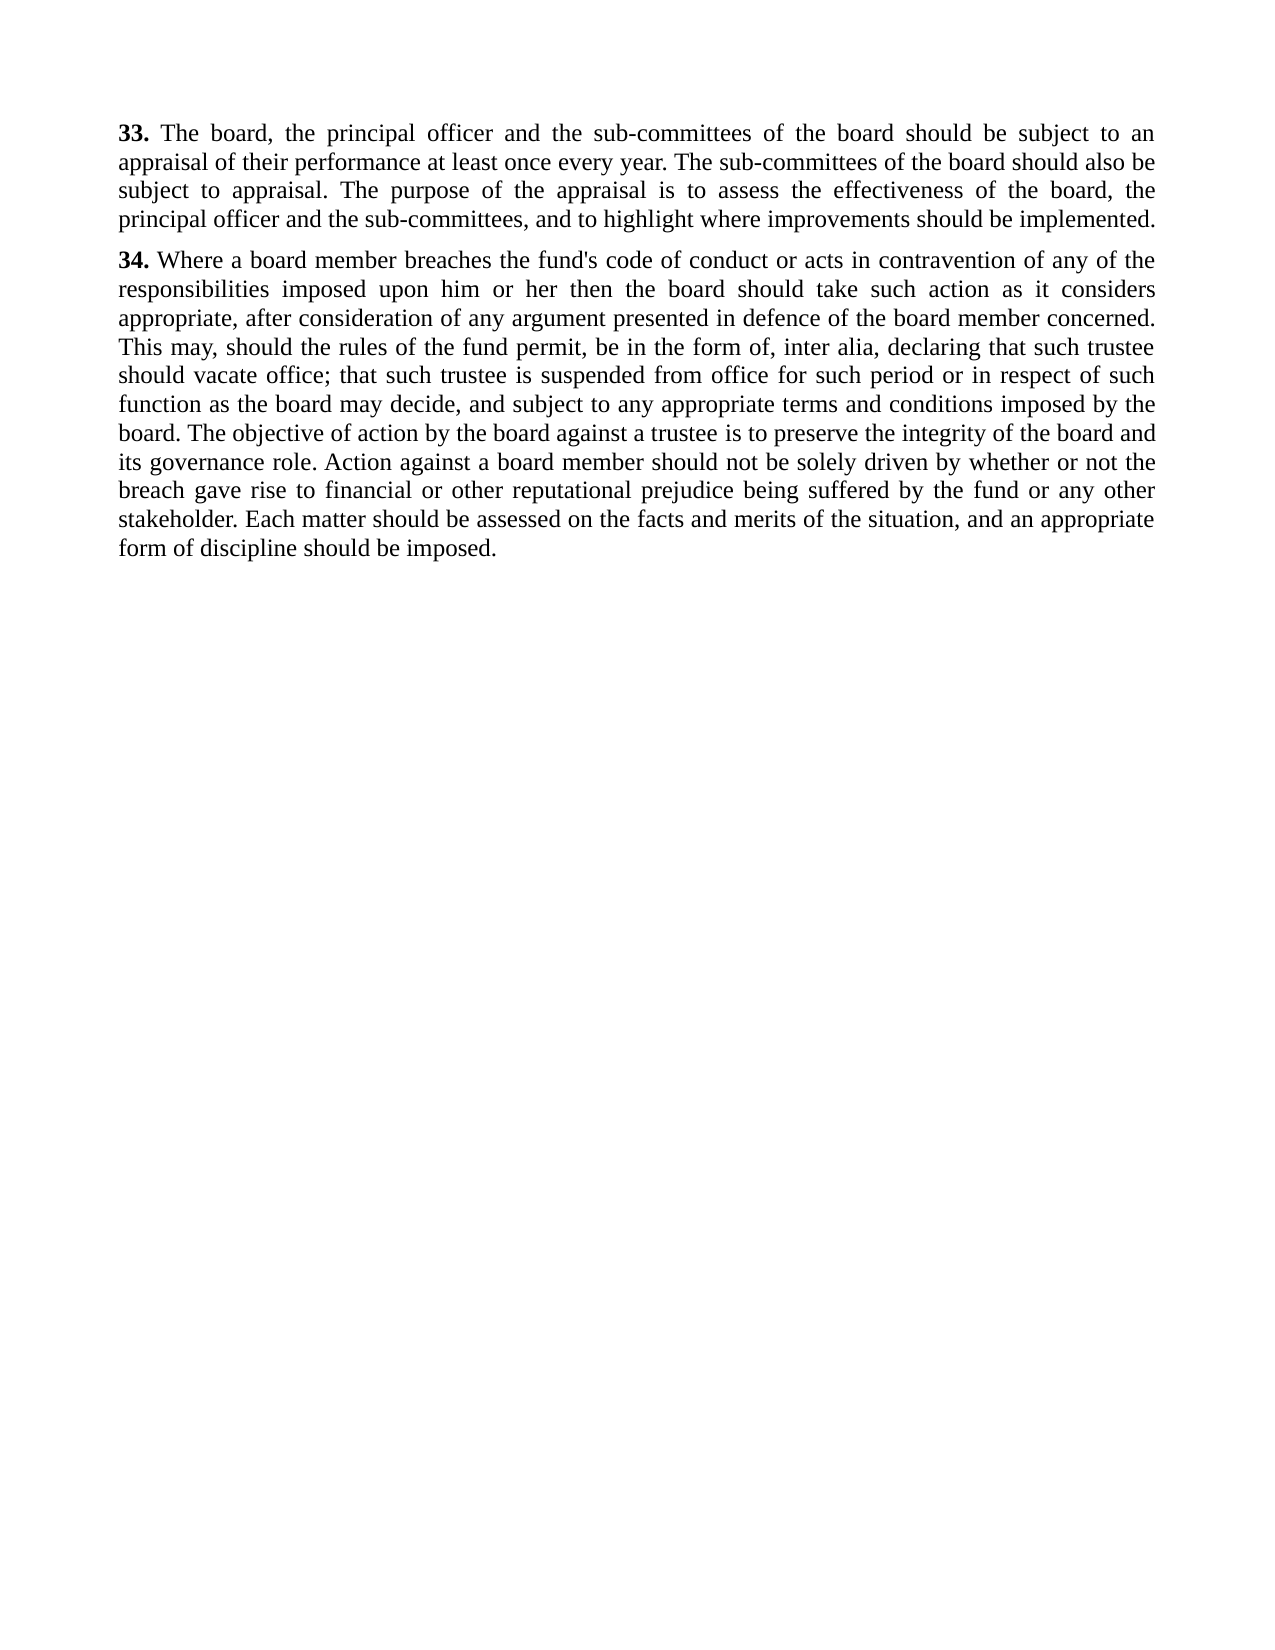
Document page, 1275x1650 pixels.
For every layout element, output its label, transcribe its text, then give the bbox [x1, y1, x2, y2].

text 34. Where a board member breaches the fund's code of conduct or acts in contravention of any of the responsibilities imposed upon him or her then the board should take such action as it considers appropriate, after consideration of any argument presented in defence of the board member concerned. This may, should the rules of the fund permit, be in the form of, inter alia, declaring that such trustee should vacate office; that such trustee is suspended from office for such period or in respect of such function as the board may decide, and subject to any appropriate terms and conditions imposed by the board. The objective of action by the board against a trustee is to preserve the integrity of the board and its governance role. Action against a board member should not be solely driven by whether or not the breach gave rise to financial or other reputational prejudice being suffered by the fund or any other stakeholder. Each matter should be assessed on the facts and merits of the situation, and an appropriate form of discipline should be imposed. [118, 246, 1157, 562]
text 33. The board, the principal officer and the sub-committees of the board should be subject to an appraisal of their performance at least once every year. The sub-committees of the board should also be subject to appraisal. The purpose of the appraisal is to assess the effectiveness of the board, the principal officer and the sub-committees, and to highlight where improvements should be implemented. [118, 118, 1157, 233]
